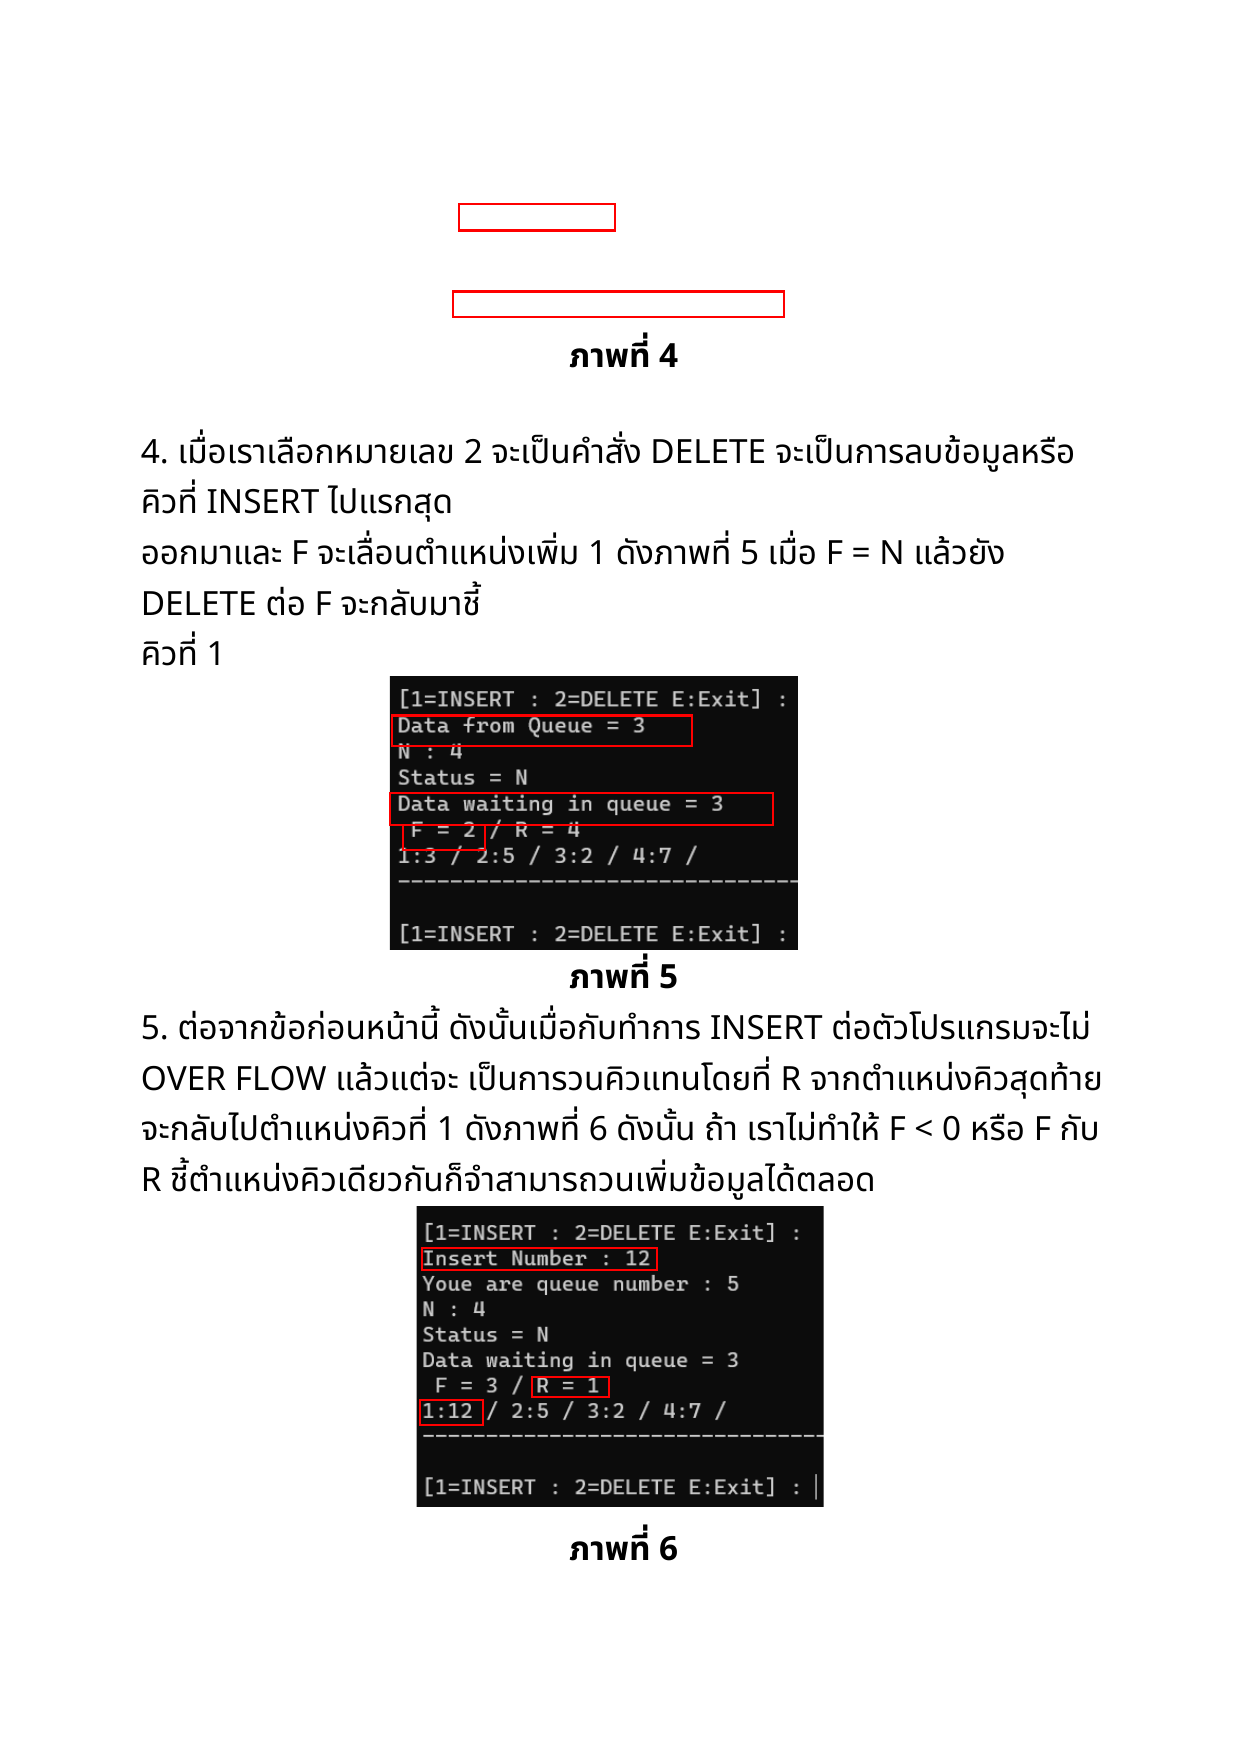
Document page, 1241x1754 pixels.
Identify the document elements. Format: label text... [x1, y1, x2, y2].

text คิวที่ 1 [141, 630, 1106, 681]
text 4. เมื่อเราเลือกหมายเลข 2 จะเป็นคำสั่ง DELETE จะเป็นการลบข้อมูลหรือคิวที่ INSERT ไปแรกสุด [141, 428, 1106, 529]
text ภาพที่ 6 [141, 1524, 1106, 1575]
text ภาพที่ 4 [141, 332, 1106, 382]
text 5. ต่อจากข้อก่อนหน้านี้ ดังนั้นเมื่อกับทำการ INSERT ต่อตัวโปรแกรมจะไม่ OVER FLOW แล้วแต่จะ เป็นการวนคิวแทนโดยที่ R จากตำแหน่งคิวสุดท้ายจะกลับไปตำแหน่งคิวที่ 1 ดังภาพที่ 6 ดังนั้น ถ้า เราไม่ทำให้ F < 0 หรือ F กับ R ชี้ตำแหน่งคิวเดียวกันก็จำสามารถวนเพิ่มข้อมูลได้ตลอด [141, 1004, 1106, 1206]
text ภาพที่ 5 [141, 953, 1106, 1004]
text ออกมาและ F จะเลื่อนตำแหน่งเพิ่ม 1 ดังภาพที่ 5 เมื่อ F = N แล้วยัง DELETE ต่อ F จะกลับมาชี้ [141, 529, 1106, 630]
